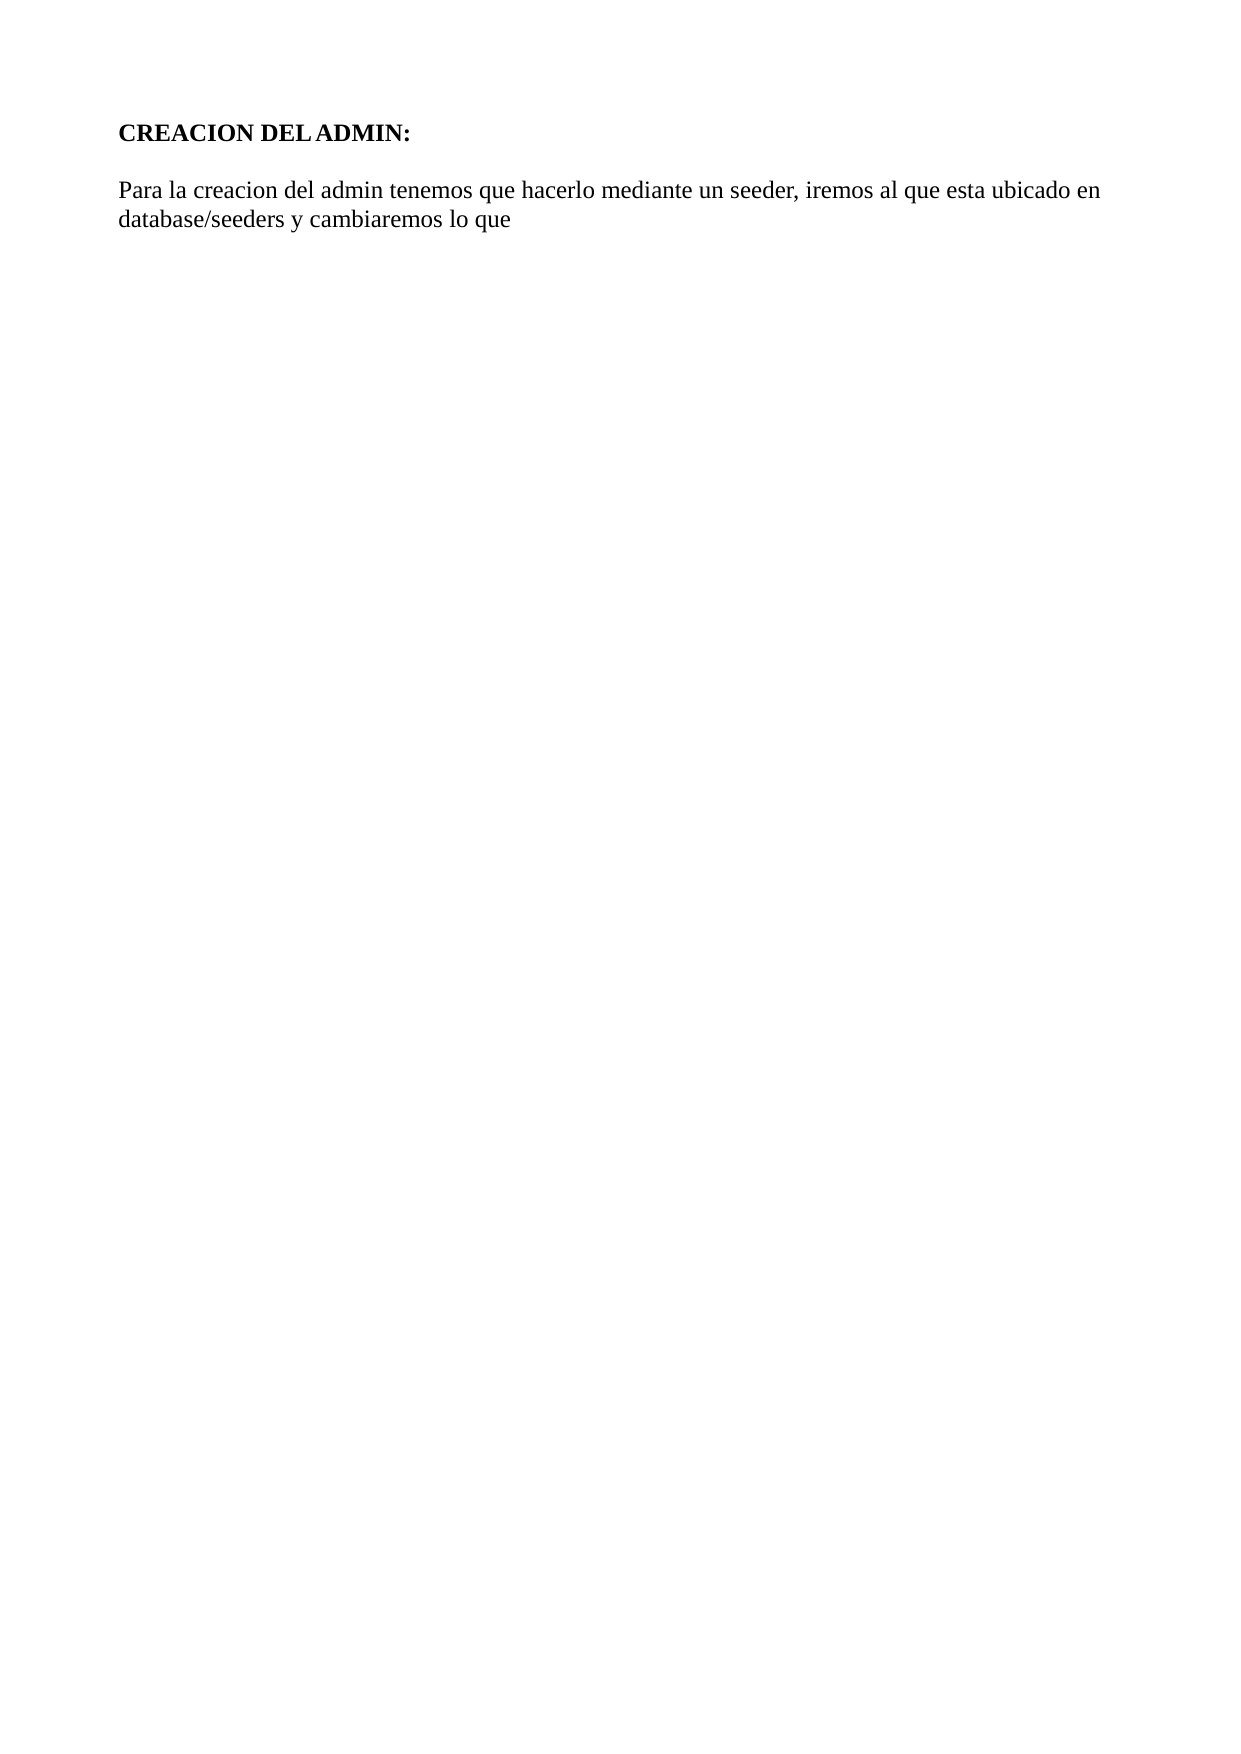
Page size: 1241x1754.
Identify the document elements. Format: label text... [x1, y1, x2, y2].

text Para la creacion del admin tenemos que hacerlo mediante un seeder, iremos al que esta ubicado en database/seeders y cambiaremos lo que [118, 176, 1122, 233]
text CREACION DEL ADMIN: [118, 118, 1122, 147]
